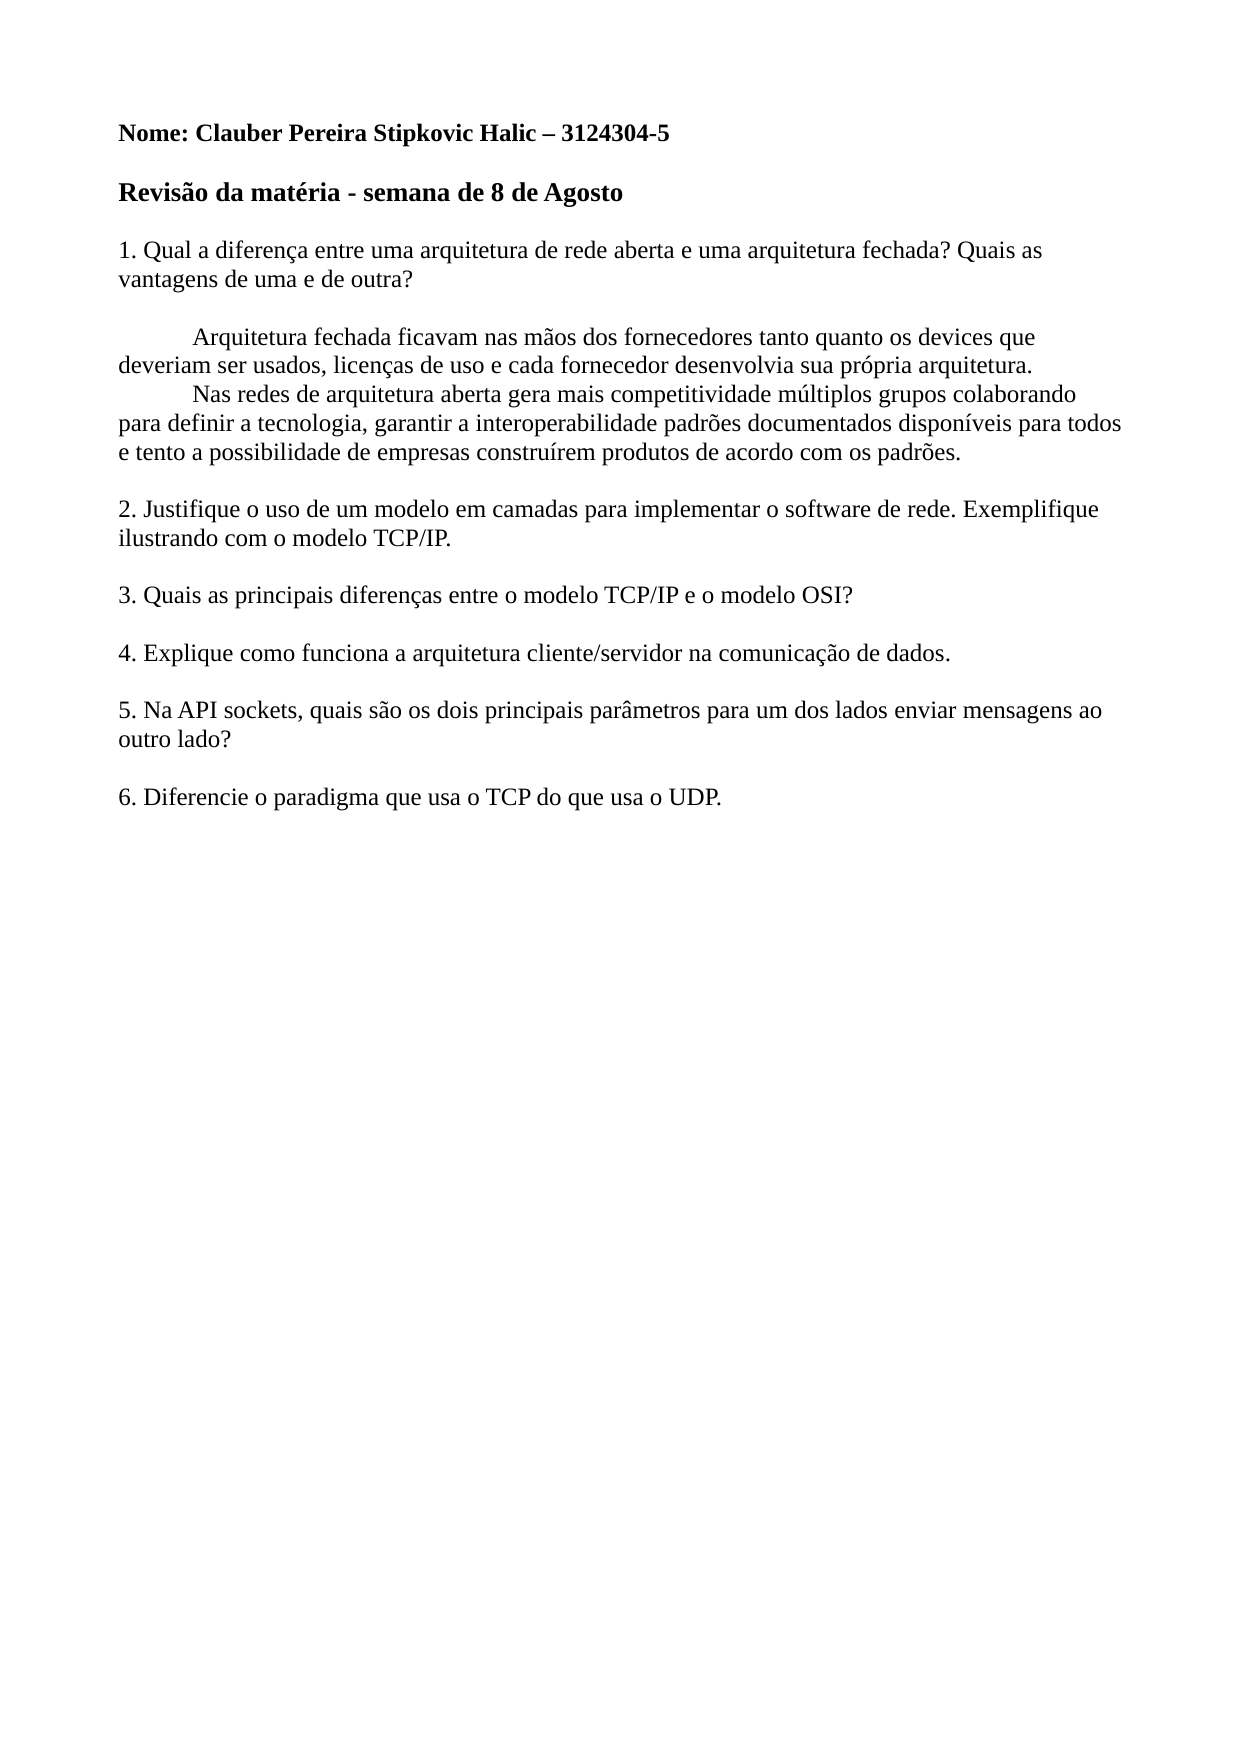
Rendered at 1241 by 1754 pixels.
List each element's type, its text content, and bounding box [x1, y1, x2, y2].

text 4. Explique como funciona a arquitetura cliente/servidor na comunicação de dados. [118, 638, 1122, 667]
text 5. Na API sockets, quais são os dois principais parâmetros para um dos lados enviar mensagens ao outro lado? [118, 696, 1122, 753]
text Nas redes de arquitetura aberta gera mais competitividade múltiplos grupos colaborando para definir a tecnologia, garantir a interoperabilidade padrões documentados disponíveis para todos e tento a possibilidade de empresas construírem produtos de acordo com os padrões. [118, 379, 1122, 466]
text Arquitetura fechada ficavam nas mãos dos fornecedores tanto quanto os devices que deveriam ser usados, licenças de uso e cada fornecedor desenvolvia sua própria arquitetura. [118, 322, 1122, 379]
text Nome: Clauber Pereira Stipkovic Halic – 3124304-5 [118, 118, 1122, 147]
text 2. Justifique o uso de um modelo em camadas para implementar o software de rede. Exemplifique ilustrando com o modelo TCP/IP. [118, 494, 1122, 552]
text Revisão da matéria - semana de 8 de Agosto [118, 176, 1122, 207]
text 1. Qual a diferença entre uma arquitetura de rede aberta e uma arquitetura fechada? Quais as vantagens de uma e de outra? [118, 236, 1122, 293]
text 6. Diferencie o paradigma que usa o TCP do que usa o UDP. [118, 782, 1122, 811]
text 3. Quais as principais diferenças entre o modelo TCP/IP e o modelo OSI? [118, 581, 1122, 609]
